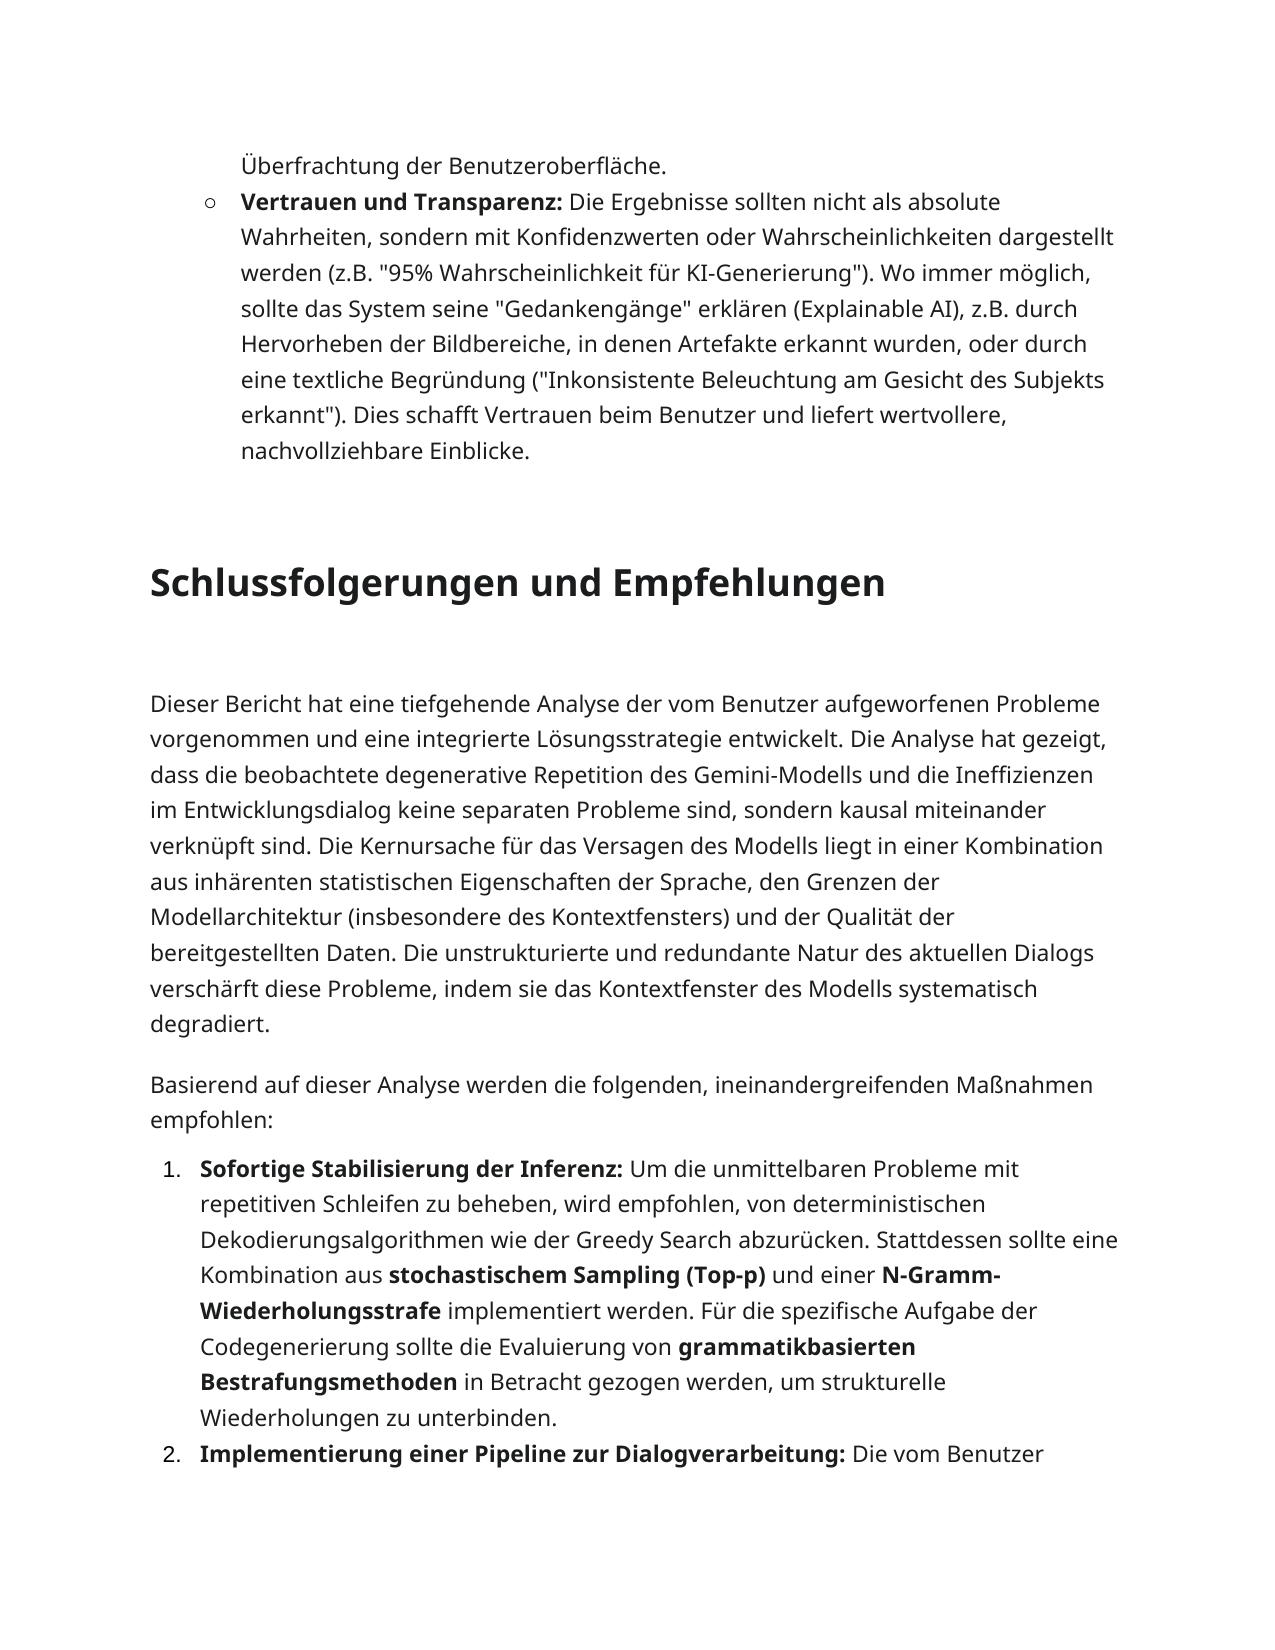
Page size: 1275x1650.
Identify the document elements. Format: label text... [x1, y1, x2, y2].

list Implementierung einer Pipeline zur Dialogverarbeitung: Die vom Benutzer [162, 1437, 1125, 1469]
text Dieser Bericht hat eine tiefgehende Analyse der vom Benutzer aufgeworfenen Probleme vorgenommen und eine integrierte Lösungsstrategie entwickelt. Die Analyse hat gezeigt, dass die beobachtete degenerative Repetition des Gemini-Modells und die Ineffizienzen im Entwicklungsdialog keine separaten Probleme sind, sondern kausal miteinander verknüpft sind. Die Kernursache für das Versagen des Modells liegt in einer Kombination aus inhärenten statistischen Eigenschaften der Sprache, den Grenzen der Modellarchitektur (insbesondere des Kontextfensters) und der Qualität der bereitgestellten Daten. Die unstrukturierte und redundante Natur des aktuellen Dialogs verschärft diese Probleme, indem sie das Kontextfenster des Modells systematisch degradiert. [150, 687, 1125, 1039]
list Überfrachtung der Benutzeroberfläche. [203, 150, 1125, 181]
list Vertrauen und Transparenz: Die Ergebnisse sollten nicht als absolute Wahrheiten, sondern mit Konfidenzwerten oder Wahrscheinlichkeiten dargestellt werden (z.B. "95% Wahrscheinlichkeit für KI-Generierung"). Wo immer möglich, sollte das System seine "Gedankengänge" erklären (Explainable AI), z.B. durch Hervorheben der Bildbereiche, in denen Artefakte erkannt wurden, oder durch eine textliche Begründung ("Inkonsistente Beleuchtung am Gesicht des Subjekts erkannt"). Dies schafft Vertrauen beim Benutzer und liefert wertvollere, nachvollziehbare Einblicke. [203, 186, 1125, 466]
subtitle Schlussfolgerungen und Empfehlungen [150, 556, 1125, 607]
list Sofortige Stabilisierung der Inferenz: Um die unmittelbaren Probleme mit repetitiven Schleifen zu beheben, wird empfohlen, von deterministischen Dekodierungsalgorithmen wie der Greedy Search abzurücken. Stattdessen sollte eine Kombination aus stochastischem Sampling (Top-p) und einer N-Gramm-Wiederholungsstrafe implementiert werden. Für die spezifische Aufgabe der Codegenerierung sollte die Evaluierung von grammatikbasierten Bestrafungsmethoden in Betracht gezogen werden, um strukturelle Wiederholungen zu unterbinden. [162, 1152, 1125, 1433]
text Basierend auf dieser Analyse werden die folgenden, ineinandergreifenden Maßnahmen empfohlen: [150, 1069, 1125, 1136]
